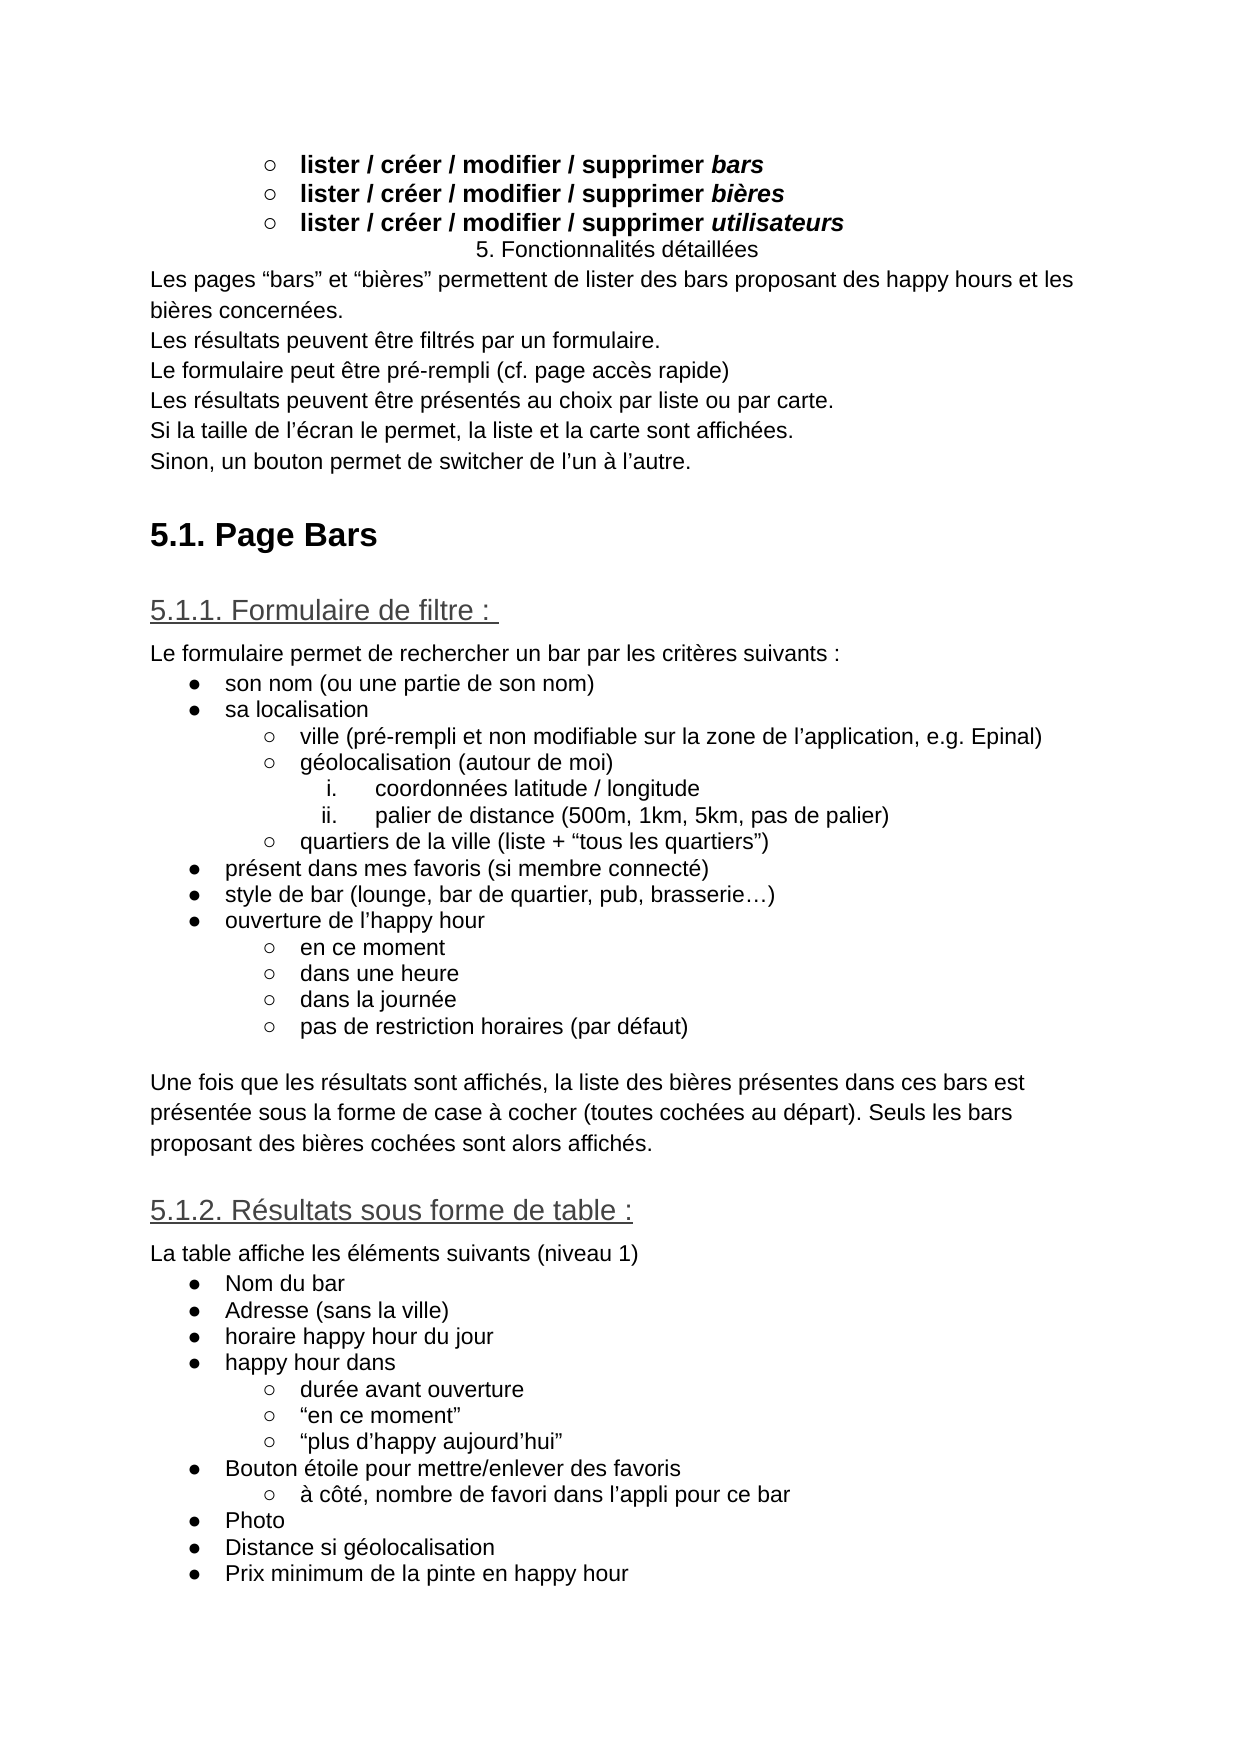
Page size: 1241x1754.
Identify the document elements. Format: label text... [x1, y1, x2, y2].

text Les résultats peuvent être présentés au choix par liste ou par carte. [150, 387, 1090, 414]
subtitle 5. Fonctionnalités détaillées [150, 236, 1090, 263]
text Une fois que les résultats sont affichés, la liste des bières présentes dans ces bars est présentée sous la forme de case à cocher (toutes cochées au départ). Seuls les bars proposant des bières cochées sont alors affichés. [150, 1069, 1090, 1156]
text Sinon, un bouton permet de switcher de l’un à l’autre. [150, 448, 1090, 474]
list Adresse (sans la ville) [187, 1297, 1090, 1323]
list Distance si géolocalisation [187, 1534, 1090, 1560]
text Les résultats peuvent être filtrés par un formulaire. [150, 327, 1090, 353]
subtitle 5.1.2. Résultats sous forme de table : [150, 1193, 1090, 1227]
list “plus d’happy aujourd’hui” [262, 1428, 1090, 1455]
list horaire happy hour du jour [187, 1323, 1090, 1349]
list style de bar (lounge, bar de quartier, pub, brasserie…) [187, 881, 1090, 907]
list “en ce moment” [262, 1402, 1090, 1428]
list durée avant ouverture [262, 1376, 1090, 1402]
list en ce moment [262, 933, 1090, 960]
list happy hour dans [187, 1349, 1090, 1376]
list palier de distance (500m, 1km, 5km, pas de palier) [337, 802, 1090, 828]
list sa localisation [187, 696, 1090, 723]
text Si la taille de l’écran le permet, la liste et la carte sont affichées. [150, 417, 1090, 444]
text La table affiche les éléments suivants (niveau 1) [150, 1240, 1090, 1266]
text Le formulaire permet de rechercher un bar par les critères suivants : [150, 640, 1090, 666]
list coordonnées latitude / longitude [337, 775, 1090, 802]
list présent dans mes favoris (si membre connecté) [187, 854, 1090, 881]
text Les pages “bars” et “bières” permettent de lister des bars proposant des happy hours et les bières concernées. [150, 266, 1090, 323]
list géolocalisation (autour de moi) [262, 749, 1090, 775]
list ville (pré-rempli et non modifiable sur la zone de l’application, e.g. Epinal) [262, 723, 1090, 749]
list dans la journée [262, 986, 1090, 1013]
subtitle 5.1.1. Formulaire de filtre : [150, 593, 1090, 626]
list Photo [187, 1507, 1090, 1534]
list Prix minimum de la pinte en happy hour [187, 1560, 1090, 1586]
list lister / créer / modifier / supprimer bars [262, 150, 1090, 179]
list à côté, nombre de favori dans l’appli pour ce bar [262, 1481, 1090, 1507]
text Le formulaire peut être pré-rempli (cf. page accès rapide) [150, 357, 1090, 383]
list son nom (ou une partie de son nom) [187, 670, 1090, 696]
list Nom du bar [187, 1270, 1090, 1297]
list dans une heure [262, 960, 1090, 986]
list pas de restriction horaires (par défaut) [262, 1013, 1090, 1039]
subtitle 5.1. Page Bars [150, 515, 1090, 554]
list Bouton étoile pour mettre/enlever des favoris [187, 1455, 1090, 1481]
list ouverture de l’happy hour [187, 907, 1090, 933]
list quartiers de la ville (liste + “tous les quartiers”) [262, 828, 1090, 854]
list lister / créer / modifier / supprimer bières [262, 179, 1090, 207]
list lister / créer / modifier / supprimer utilisateurs [262, 207, 1090, 236]
